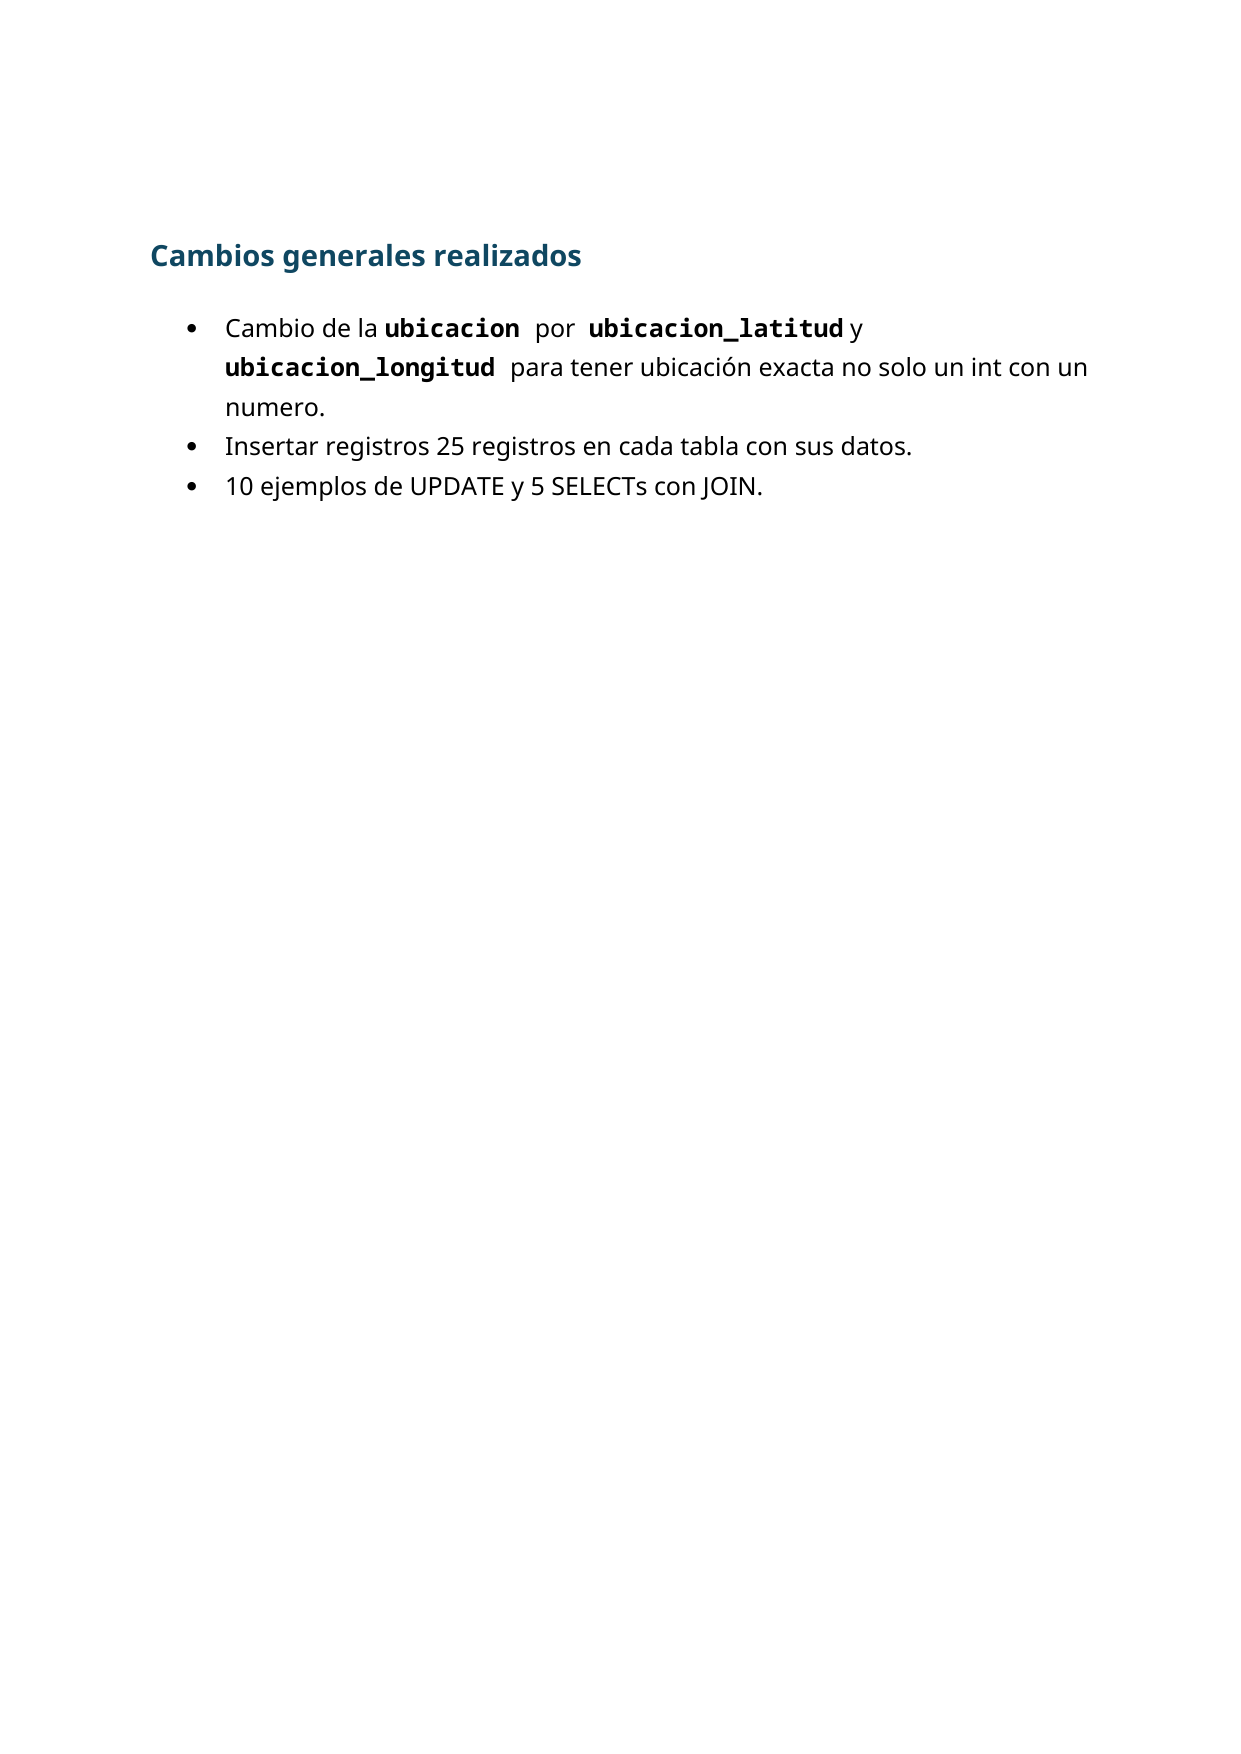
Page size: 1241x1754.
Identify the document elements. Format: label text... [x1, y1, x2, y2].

subtitle Cambios generales realizados [150, 235, 1090, 275]
list 10 ejemplos de UPDATE y 5 SELECTs con JOIN. [187, 468, 1090, 503]
list Cambio de la ubicacion por ubicacion_latitud y ubicacion_longitud para tener ubicación exacta no solo un int con un numero. [187, 311, 1090, 424]
list Insertar registros 25 registros en cada tabla con sus datos. [187, 429, 1090, 463]
